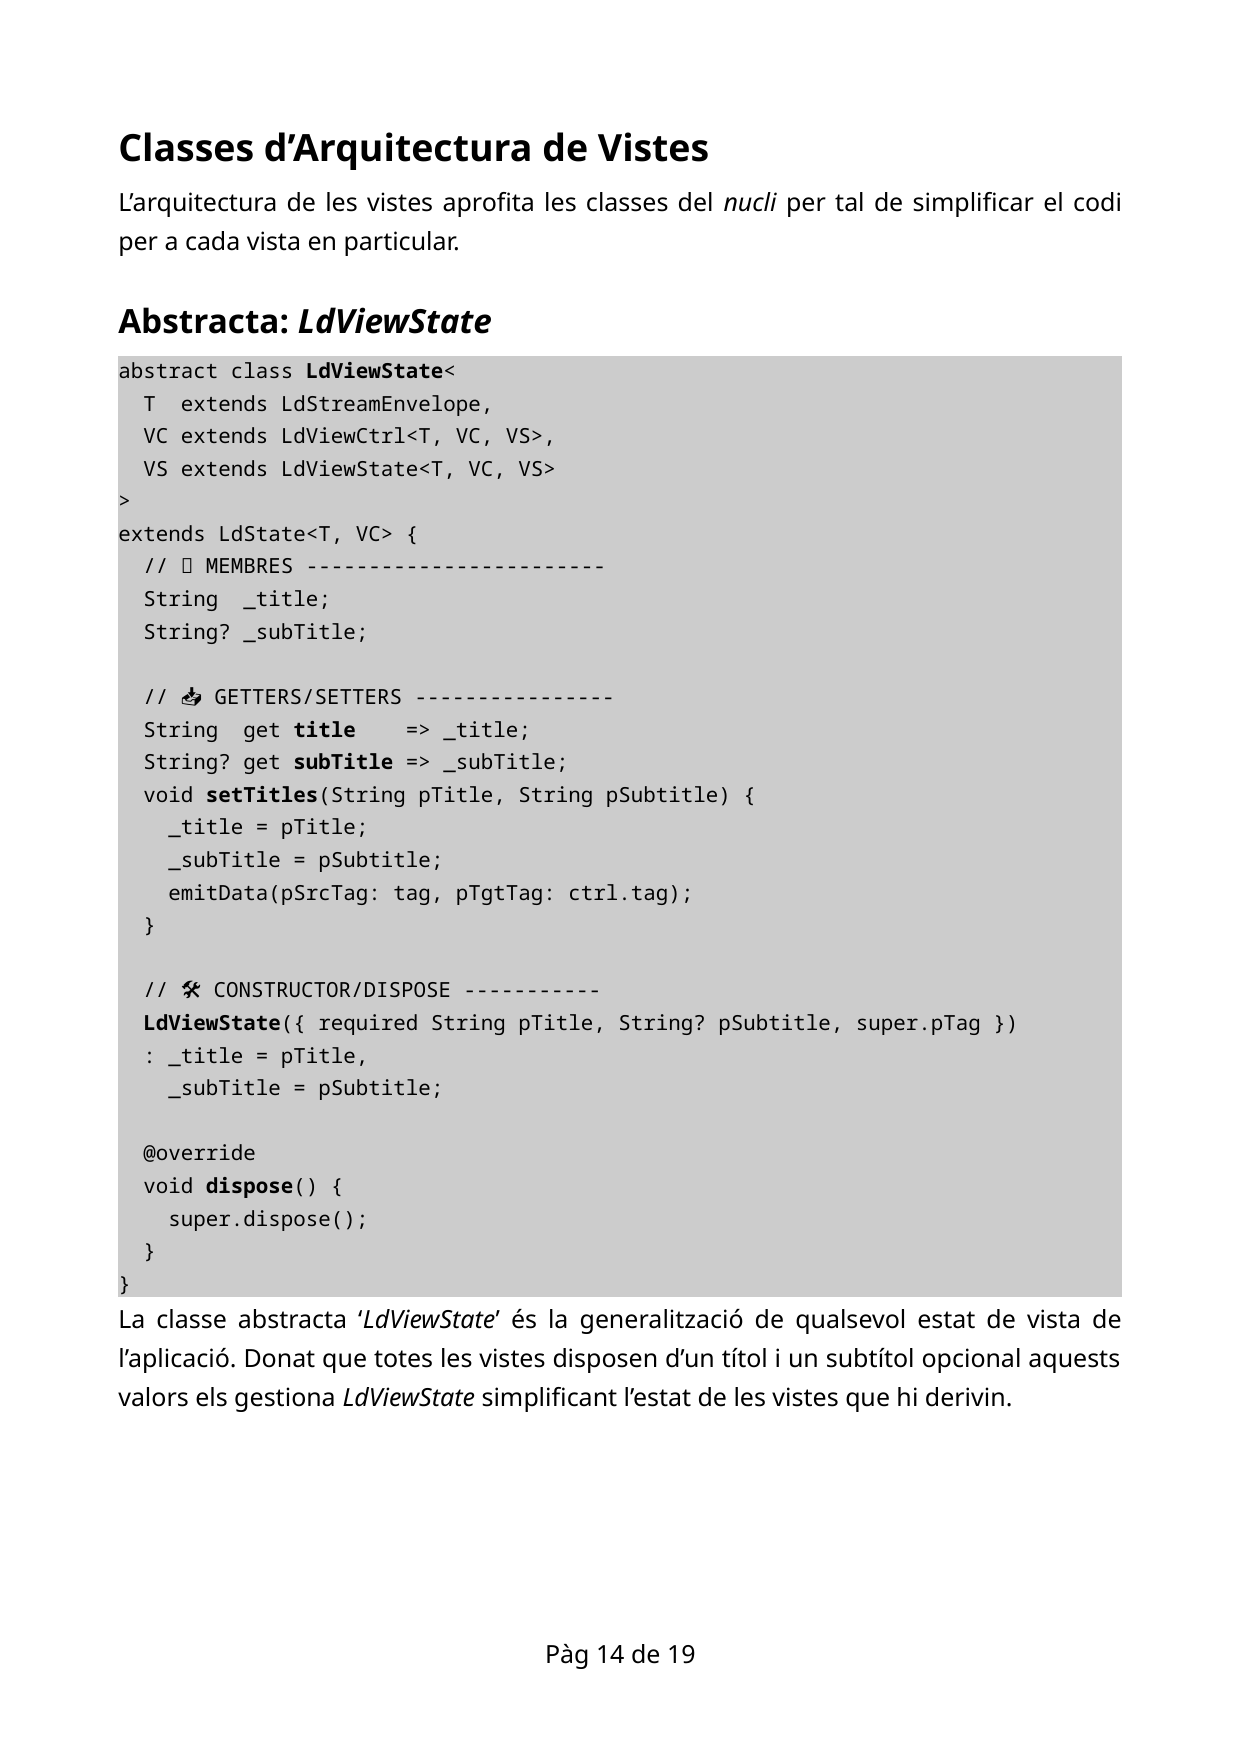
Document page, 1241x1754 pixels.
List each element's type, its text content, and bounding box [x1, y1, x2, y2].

text // 📥 GETTERS/SETTERS ---------------- [118, 682, 1122, 711]
text super.dispose(); [118, 1204, 1122, 1232]
text T extends LdStreamEnvelope, [118, 389, 1122, 417]
text _subTitle = pSubtitle; [118, 845, 1122, 873]
text > [118, 486, 1122, 515]
text L’arquitectura de les vistes aprofita les classes del nucli per tal de simplificar el codi per a cada vista en particular. [118, 184, 1122, 258]
text } [118, 1236, 1122, 1265]
text LdViewState({ required String pTitle, String? pSubtitle, super.pTag }) [118, 1008, 1122, 1037]
text VS extends LdViewState<T, VC, VS> [118, 454, 1122, 482]
subtitle Classes d’Arquitectura de Vistes [118, 121, 1122, 172]
text La classe abstracta ‘LdViewState’ és la generalització de qualsevol estat de vista de l’aplicació. Donat que totes les vistes disposen d’un títol i un subtítol opcional aquests valors els gestiona LdViewState simplificant l’estat de les vistes que hi derivin. [118, 1302, 1122, 1414]
subtitle Abstracta: LdViewState [118, 298, 1122, 343]
text // 🛠️ CONSTRUCTOR/DISPOSE ----------- [118, 976, 1122, 1004]
text } [118, 910, 1122, 939]
text } [118, 1269, 1122, 1297]
text @override [118, 1138, 1122, 1167]
text abstract class LdViewState< [118, 356, 1122, 384]
text emitData(pSrcTag: tag, pTgtTag: ctrl.tag); [118, 878, 1122, 906]
text extends LdState<T, VC> { [118, 519, 1122, 547]
text VC extends LdViewCtrl<T, VC, VS>, [118, 421, 1122, 450]
text String get title => _title; [118, 715, 1122, 743]
text _title = pTitle; [118, 812, 1122, 841]
text : _title = pTitle, [118, 1041, 1122, 1069]
text void setTitles(String pTitle, String pSubtitle) { [118, 780, 1122, 808]
text String? get subTitle => _subTitle; [118, 747, 1122, 776]
text String _title; [118, 584, 1122, 613]
text String? _subTitle; [118, 617, 1122, 645]
text void dispose() { [118, 1171, 1122, 1199]
text // 🧩 MEMBRES ------------------------ [118, 552, 1122, 580]
text _subTitle = pSubtitle; [118, 1073, 1122, 1102]
